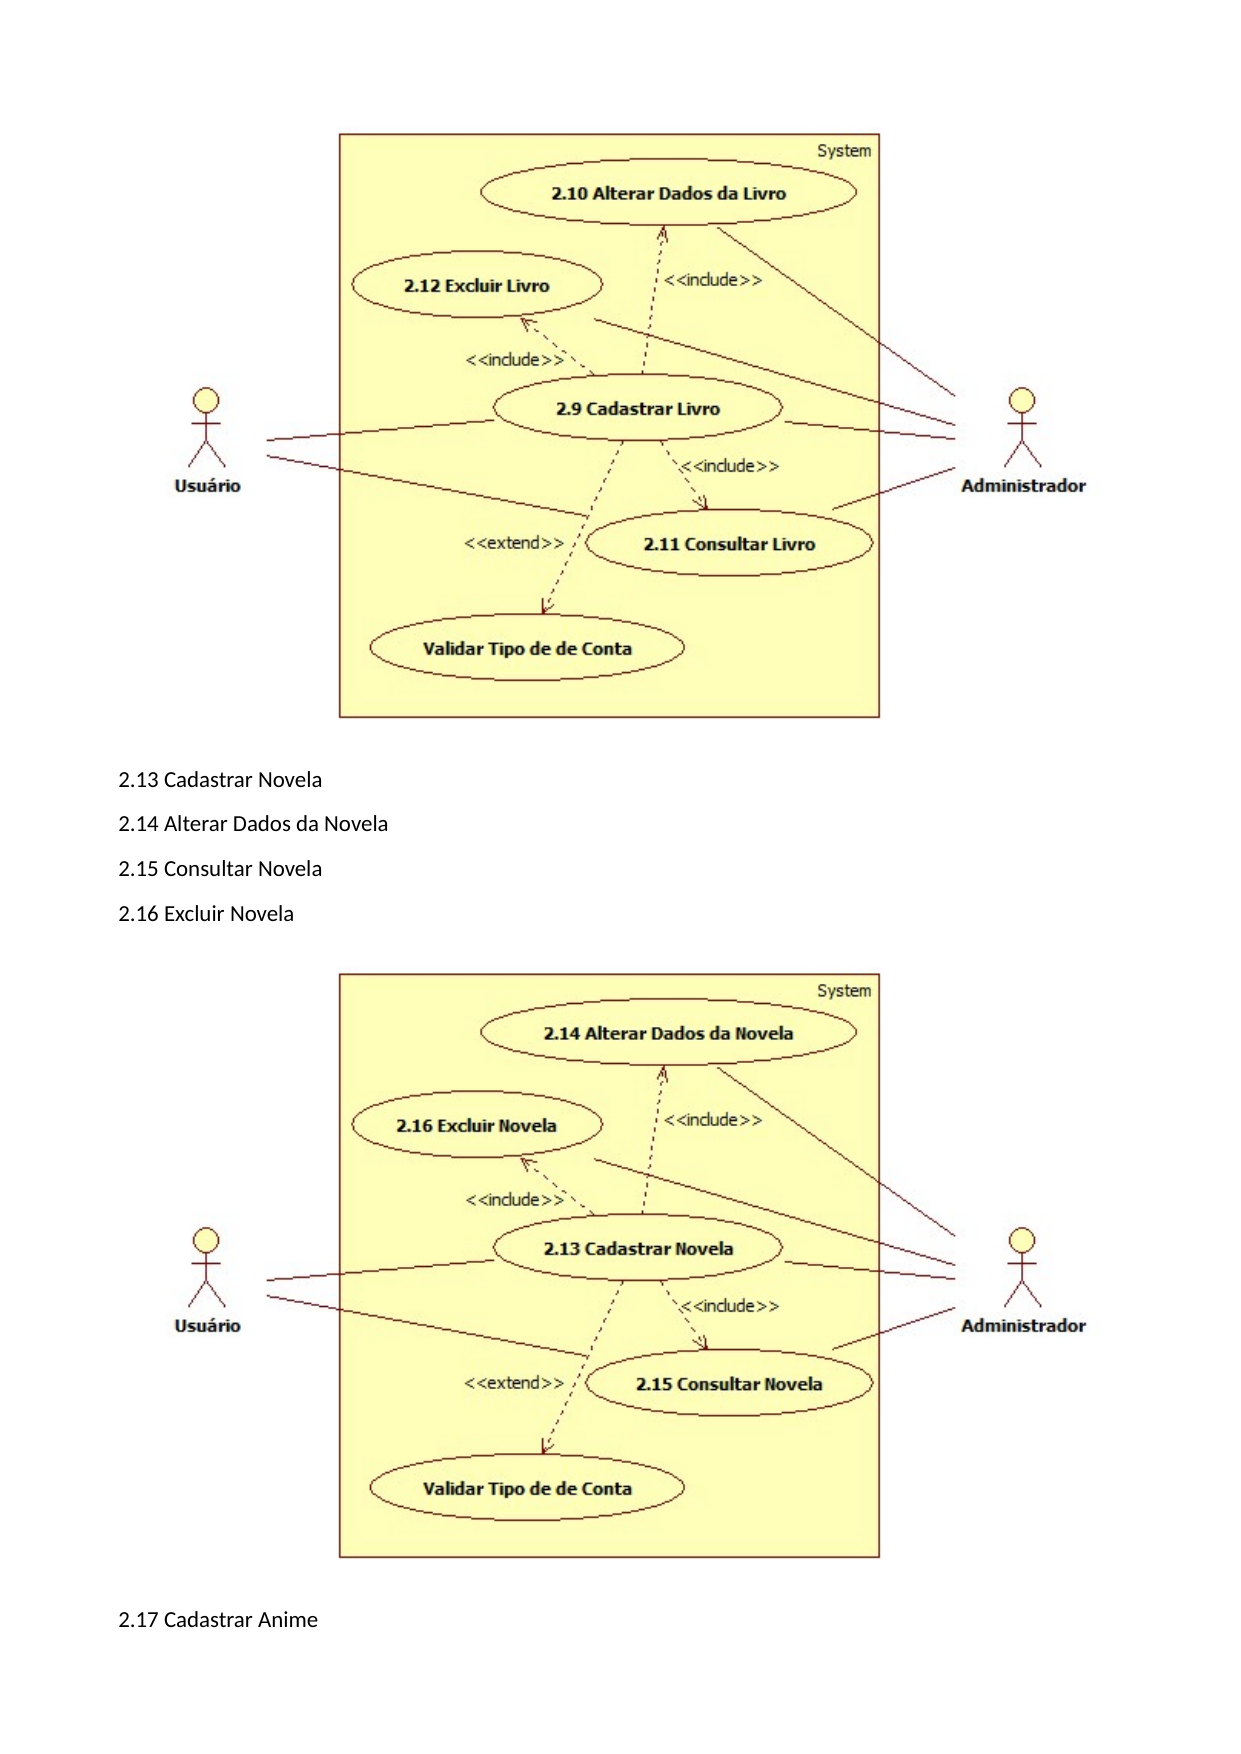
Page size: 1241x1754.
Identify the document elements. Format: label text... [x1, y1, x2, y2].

subtitle 2.16 Excluir Novela [118, 899, 1122, 927]
subtitle 2.17 Cadastrar Anime [118, 1605, 1122, 1633]
subtitle 2.13 Cadastrar Novela [118, 765, 1122, 793]
subtitle 2.14 Alterar Dados da Novela [118, 809, 1122, 838]
subtitle 2.15 Consultar Novela [118, 854, 1122, 882]
